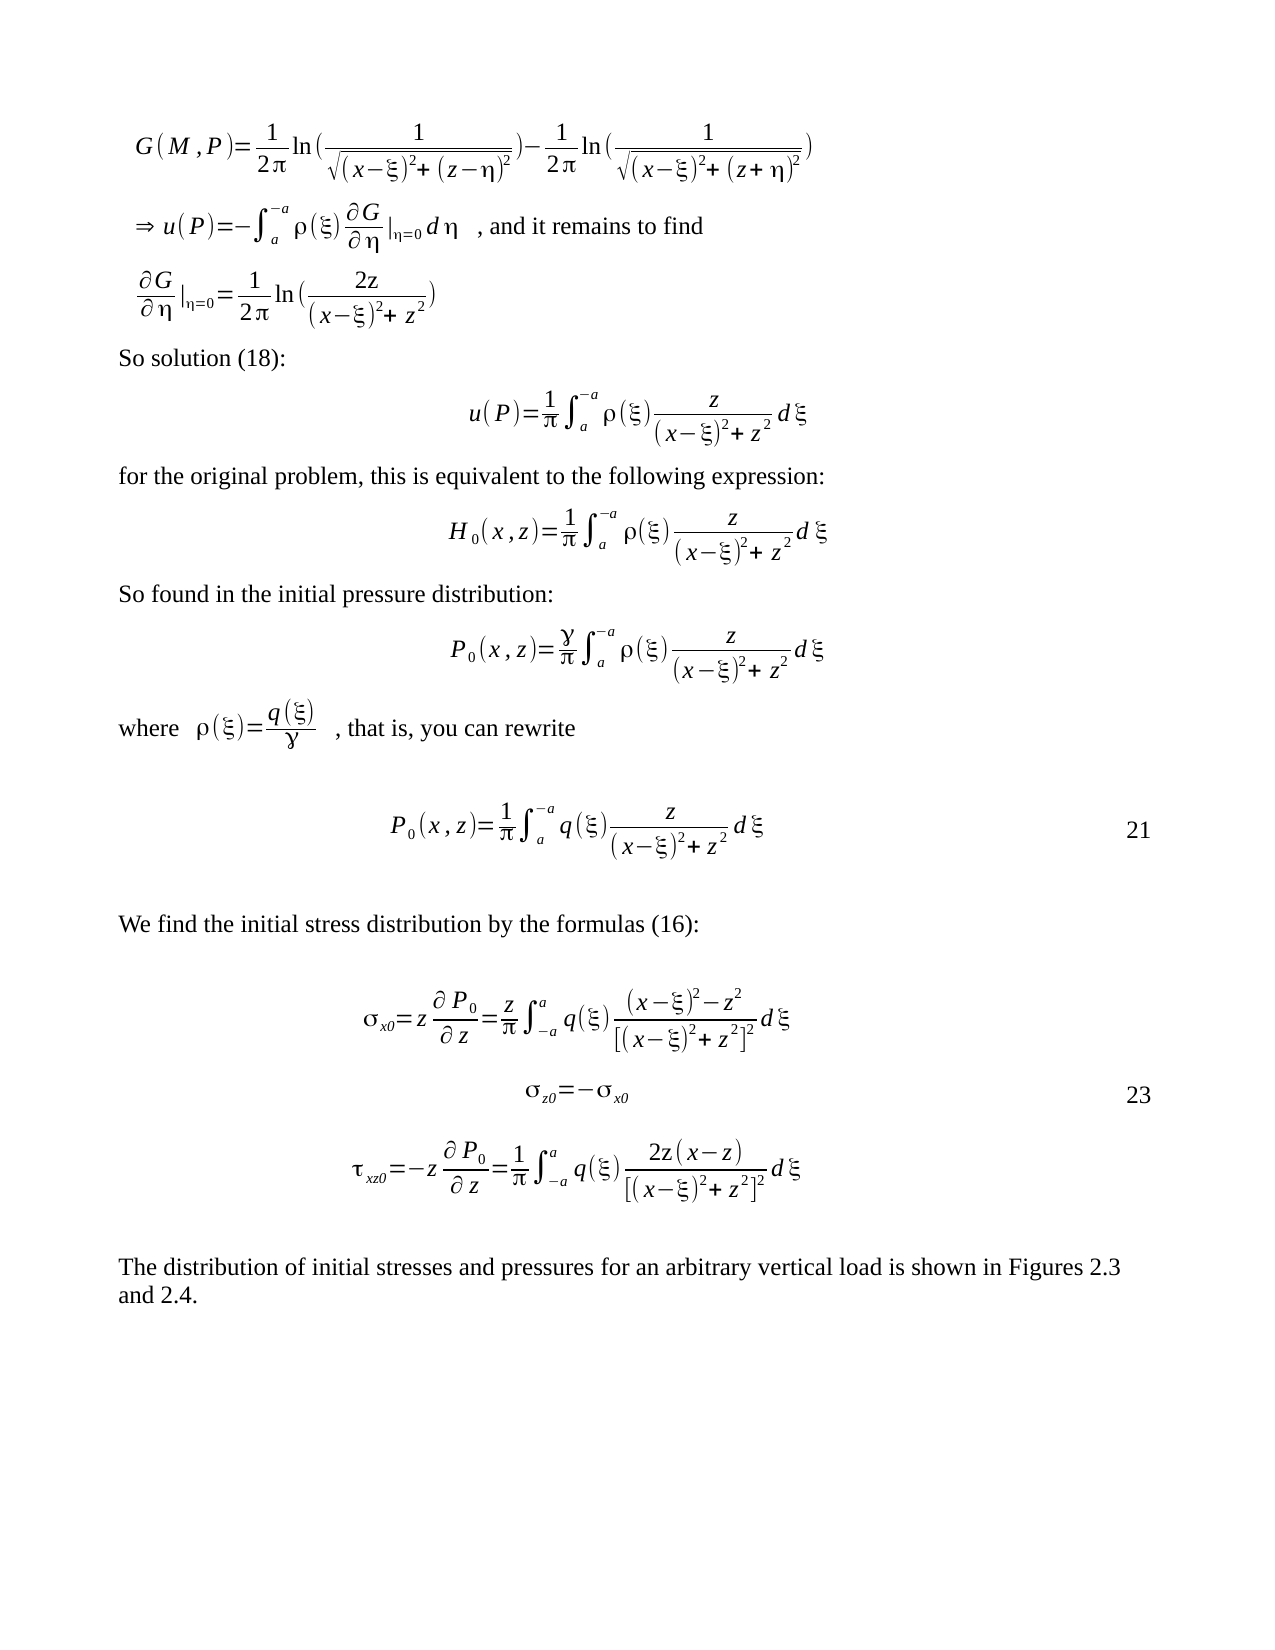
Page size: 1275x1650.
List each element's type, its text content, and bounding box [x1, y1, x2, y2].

text We find the initial stress distribution by the formulas (16): [118, 909, 1157, 937]
text So solution (18): [118, 343, 1157, 372]
text So found in the initial pressure distribution: [118, 579, 1157, 608]
table_header [118, 979, 1041, 1223]
text The distribution of initial stresses and pressures for an arbitrary vertical load is shown in Figures 2.3 and 2.4. [118, 1252, 1157, 1309]
text , and it remains to find [118, 197, 1157, 254]
text where, that is, you can rewrite [118, 697, 1157, 750]
table_header 23 [1041, 979, 1157, 1223]
table_header 21 [1041, 792, 1157, 880]
table_header [118, 792, 1041, 880]
text for the original problem, this is equivalent to the following expression: [118, 461, 1157, 490]
